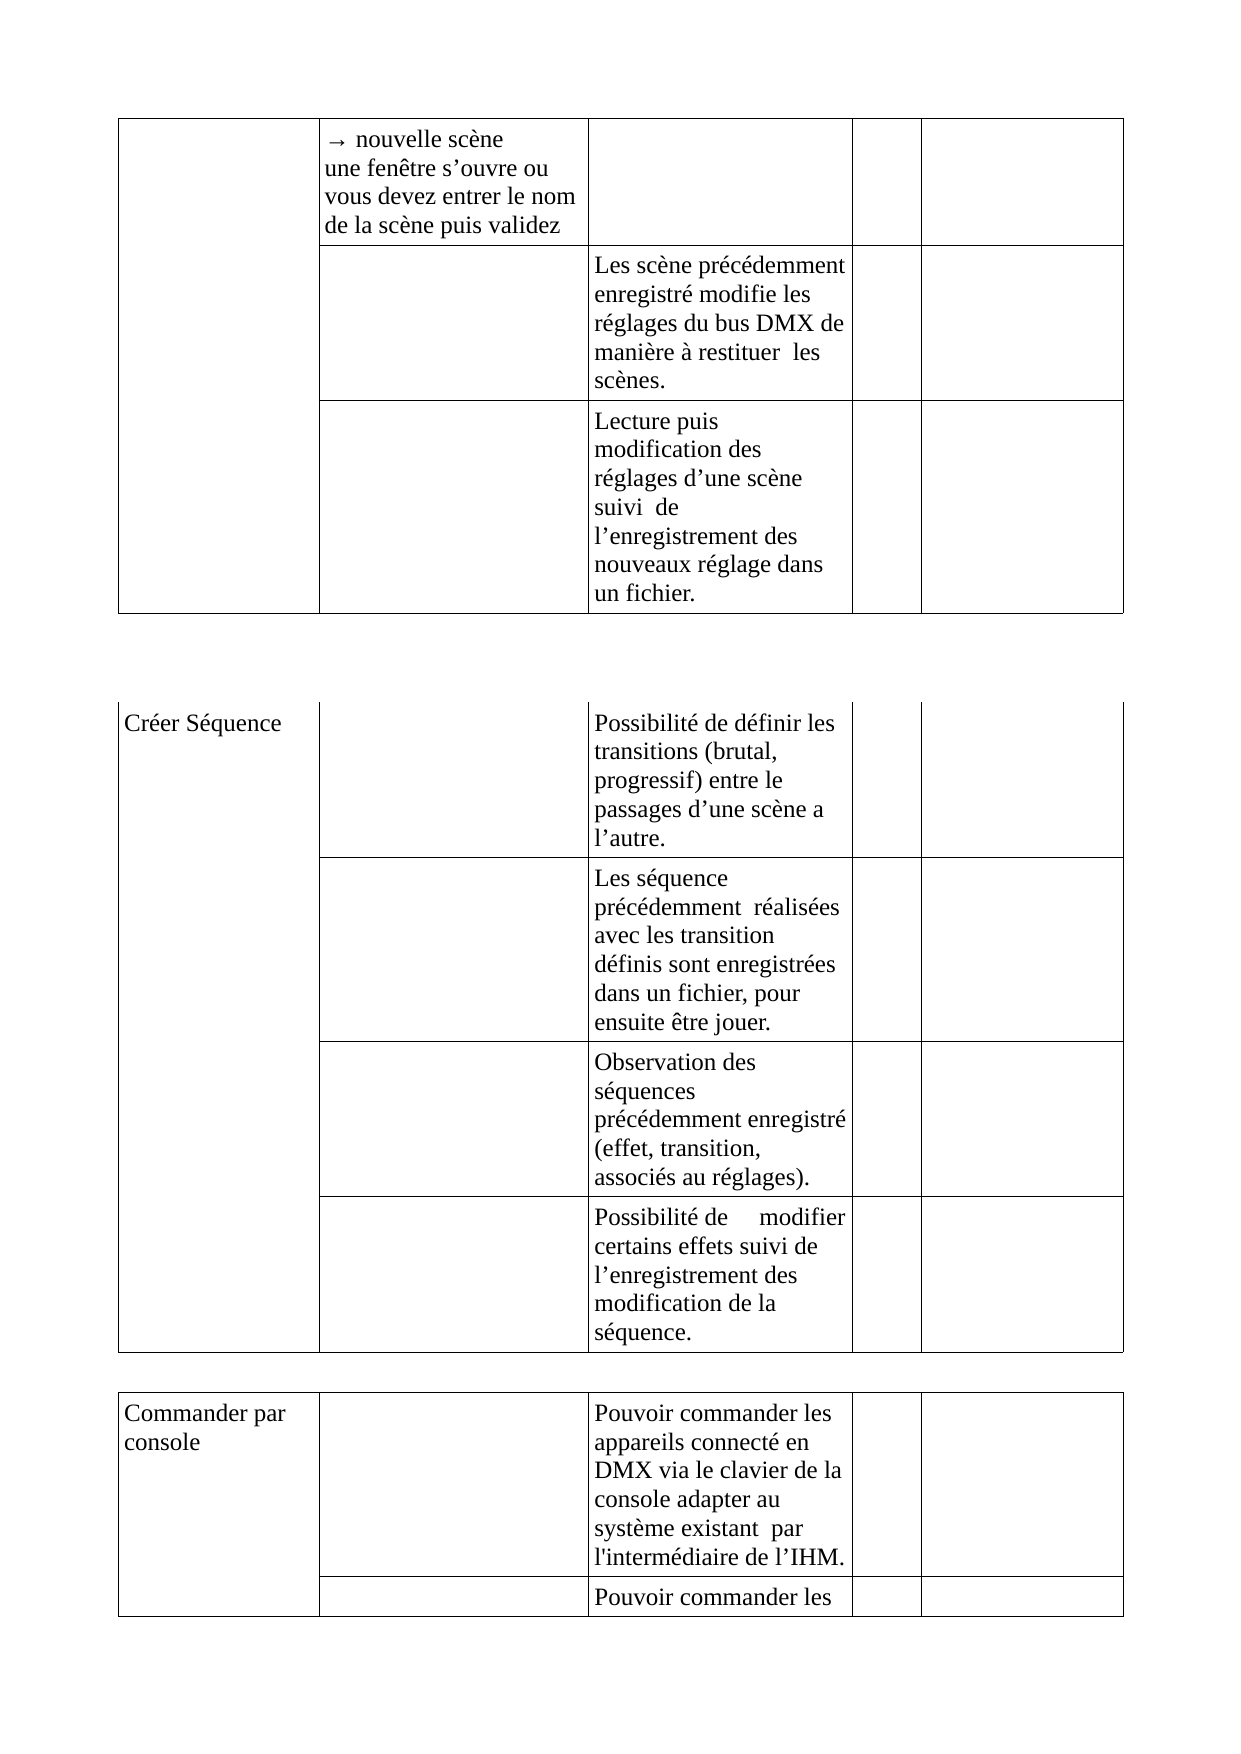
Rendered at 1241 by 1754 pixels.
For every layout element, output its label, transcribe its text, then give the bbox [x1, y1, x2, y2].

table_cell [922, 1577, 1123, 1616]
table_cell [853, 1393, 921, 1576]
table_cell [320, 1042, 588, 1196]
table_cell [921, 614, 1123, 702]
table_cell [320, 246, 588, 400]
table_cell [853, 702, 921, 857]
table_cell [320, 1393, 588, 1576]
table_cell [922, 401, 1123, 613]
table_cell [853, 1197, 921, 1352]
table_cell [922, 858, 1123, 1041]
table_cell [320, 858, 588, 1041]
table_cell Observation des séquences précédemment enregistré (effet, transition, associés au réglages). [589, 1042, 852, 1196]
table_cell [853, 1042, 921, 1196]
table_cell [922, 1042, 1123, 1196]
table_cell Commander par console [119, 1393, 319, 1616]
table_cell [589, 614, 852, 702]
table_cell Possibilité de modifier certains effets suivi de l’enregistrement des modification de la séquence. [589, 1197, 852, 1352]
table_cell [589, 1353, 852, 1392]
table_cell Lecture puis modification des réglages d’une scène suivi de l’enregistrement des nouveaux réglage dans un fichier. [589, 401, 852, 613]
table_cell → nouvelle scène une fenêtre s’ouvre ou vous devez entrer le nom de la scène puis validez [320, 119, 588, 245]
table_cell Pouvoir commander les appareils connecté en DMX via le clavier de la console adapter au système existant par l'intermédiaire de l’IHM. [589, 1393, 852, 1576]
table_cell [320, 401, 588, 613]
table_cell [319, 614, 588, 702]
table_cell [922, 246, 1123, 400]
table_cell Les séquence précédemment réalisées avec les transition définis sont enregistrées dans un fichier, pour ensuite être jouer. [589, 858, 852, 1041]
table_cell Pouvoir commander les [589, 1577, 852, 1616]
table_cell [119, 119, 319, 613]
table_cell [118, 614, 319, 702]
table_cell [320, 1197, 588, 1352]
table_cell Créer Séquence [119, 702, 319, 1352]
table_cell [320, 702, 588, 857]
table_cell [853, 1353, 921, 1392]
table_cell Les scène précédemment enregistré modifie les réglages du bus DMX de manière à restituer les scènes. [589, 246, 852, 400]
table_cell [319, 1353, 588, 1392]
table_cell [922, 702, 1123, 857]
table_cell [853, 858, 921, 1041]
table_cell [589, 119, 852, 245]
table_cell [853, 246, 921, 400]
table_cell [118, 1353, 319, 1392]
table_cell [922, 1197, 1123, 1352]
table_cell Possibilité de définir les transitions (brutal, progressif) entre le passages d’une scène a l’autre. [589, 702, 852, 857]
table_cell [853, 1577, 921, 1616]
table_cell [922, 119, 1123, 245]
table_cell [921, 1353, 1123, 1392]
table_cell [922, 1393, 1123, 1576]
table_cell [853, 401, 921, 613]
table_cell [320, 1577, 588, 1616]
table_cell [853, 614, 921, 702]
table_cell [853, 119, 921, 245]
